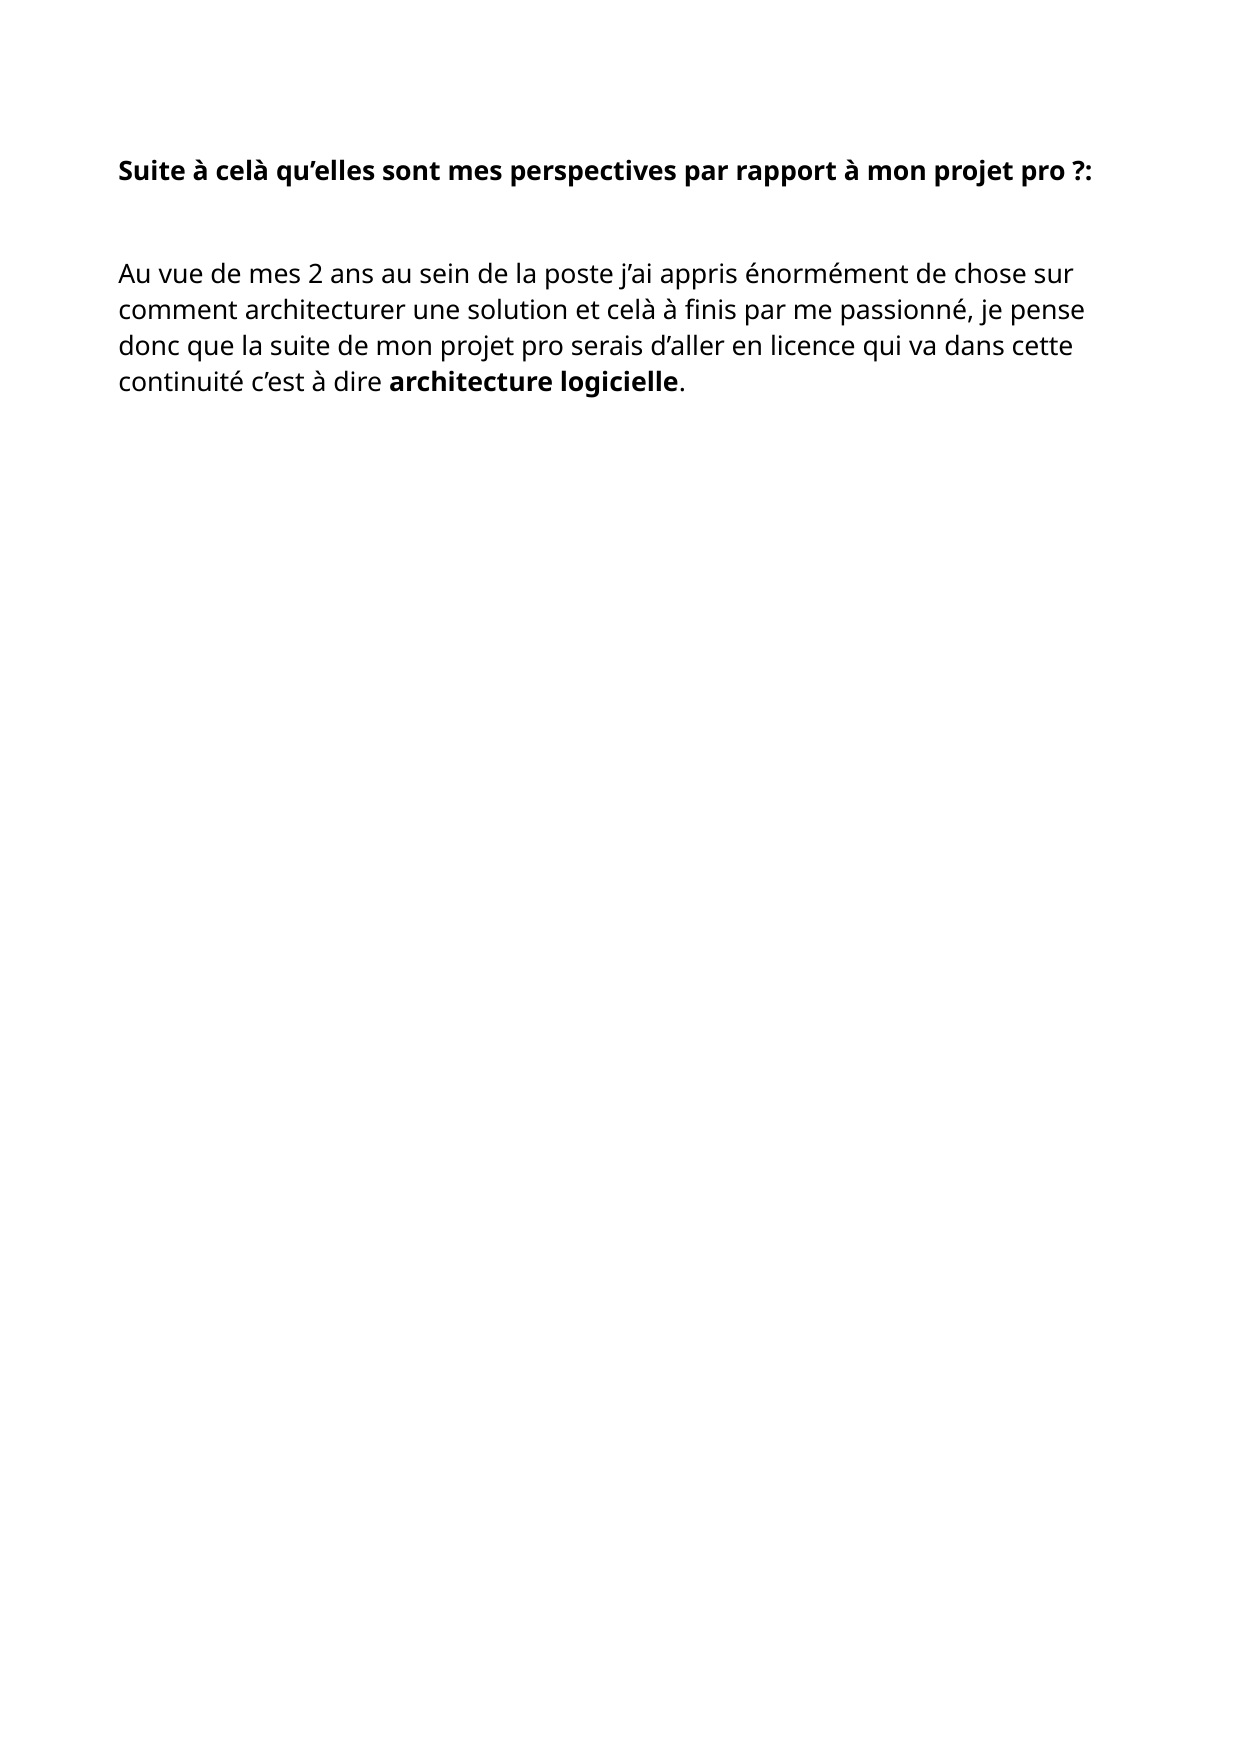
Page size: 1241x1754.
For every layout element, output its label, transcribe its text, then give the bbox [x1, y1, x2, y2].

text Au vue de mes 2 ans au sein de la poste j’ai appris énormément de chose sur comment architecturer une solution et celà à finis par me passionné, je pense donc que la suite de mon projet pro serais d’aller en licence qui va dans cette continuité c’est à dire architecture logicielle. [118, 255, 1122, 399]
text Suite à celà qu’elles sont mes perspectives par rapport à mon projet pro ?: [118, 152, 1122, 188]
